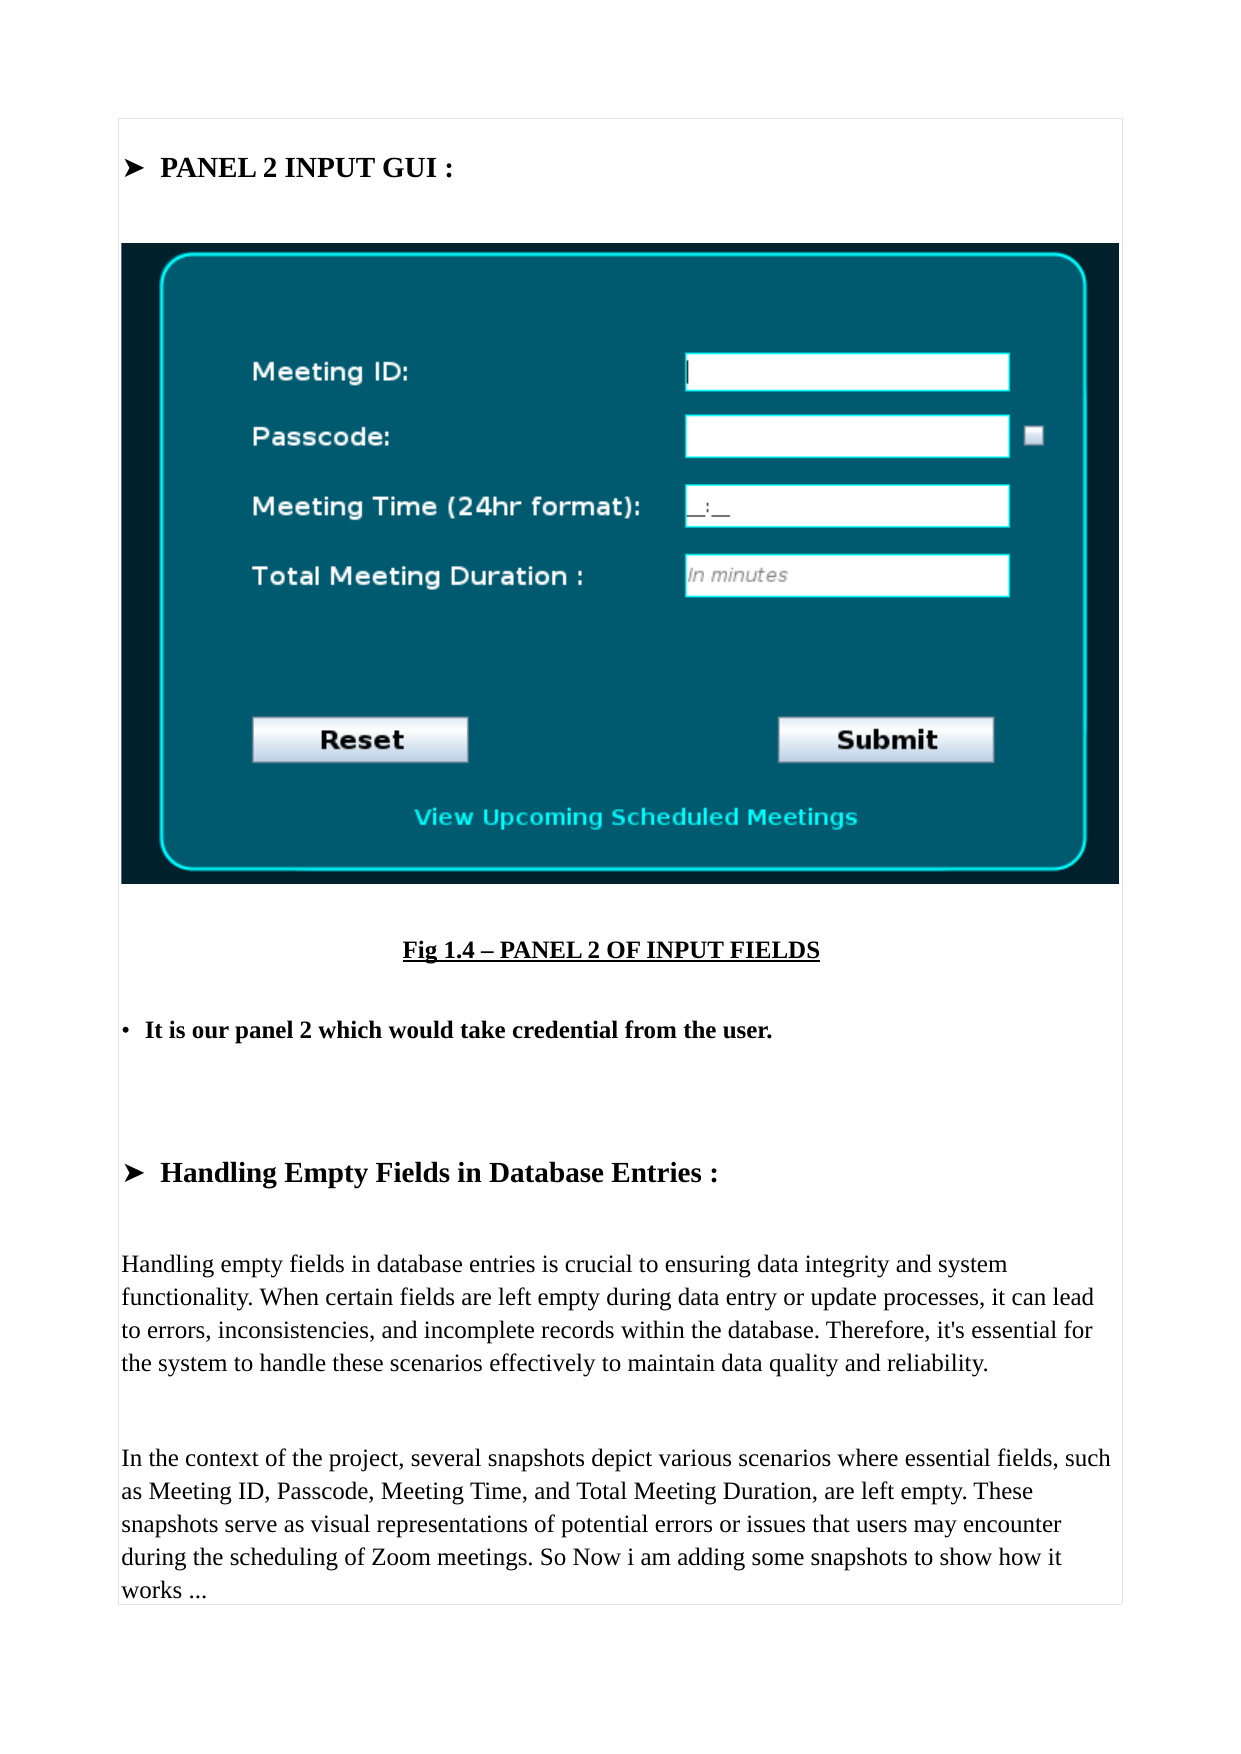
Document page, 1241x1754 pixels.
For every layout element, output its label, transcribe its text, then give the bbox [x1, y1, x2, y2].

subtitle Handling empty fields in database entries is crucial to ensuring data integrity and system functionality. When certain fields are left empty during data entry or update processes, it can lead to errors, inconsistencies, and incomplete records within the database. Therefore, it's essential for the system to handle these scenarios effectively to maintain data quality and reliability. [119, 1246, 1122, 1376]
text • It is our panel 2 which would take credential from the user. [119, 1009, 1122, 1045]
subtitle ➤ Handling Empty Fields in Database Entries : [119, 1152, 1122, 1188]
subtitle ➤ PANEL 2 INPUT GUI : [119, 147, 1122, 183]
picture [121, 243, 1119, 884]
subtitle In the context of the project, several snapshots depict various scenarios where essential fields, such as Meeting ID, Passcode, Meeting Time, and Total Meeting Duration, are left empty. These snapshots serve as visual representations of potential errors or issues that users may encounter during the scheduling of Zoom meetings. So Now i am adding some snapshots to show how it works ... [119, 1440, 1122, 1604]
subtitle Fig 1.4 – PANEL 2 OF INPUT FIELDS [119, 932, 1122, 964]
